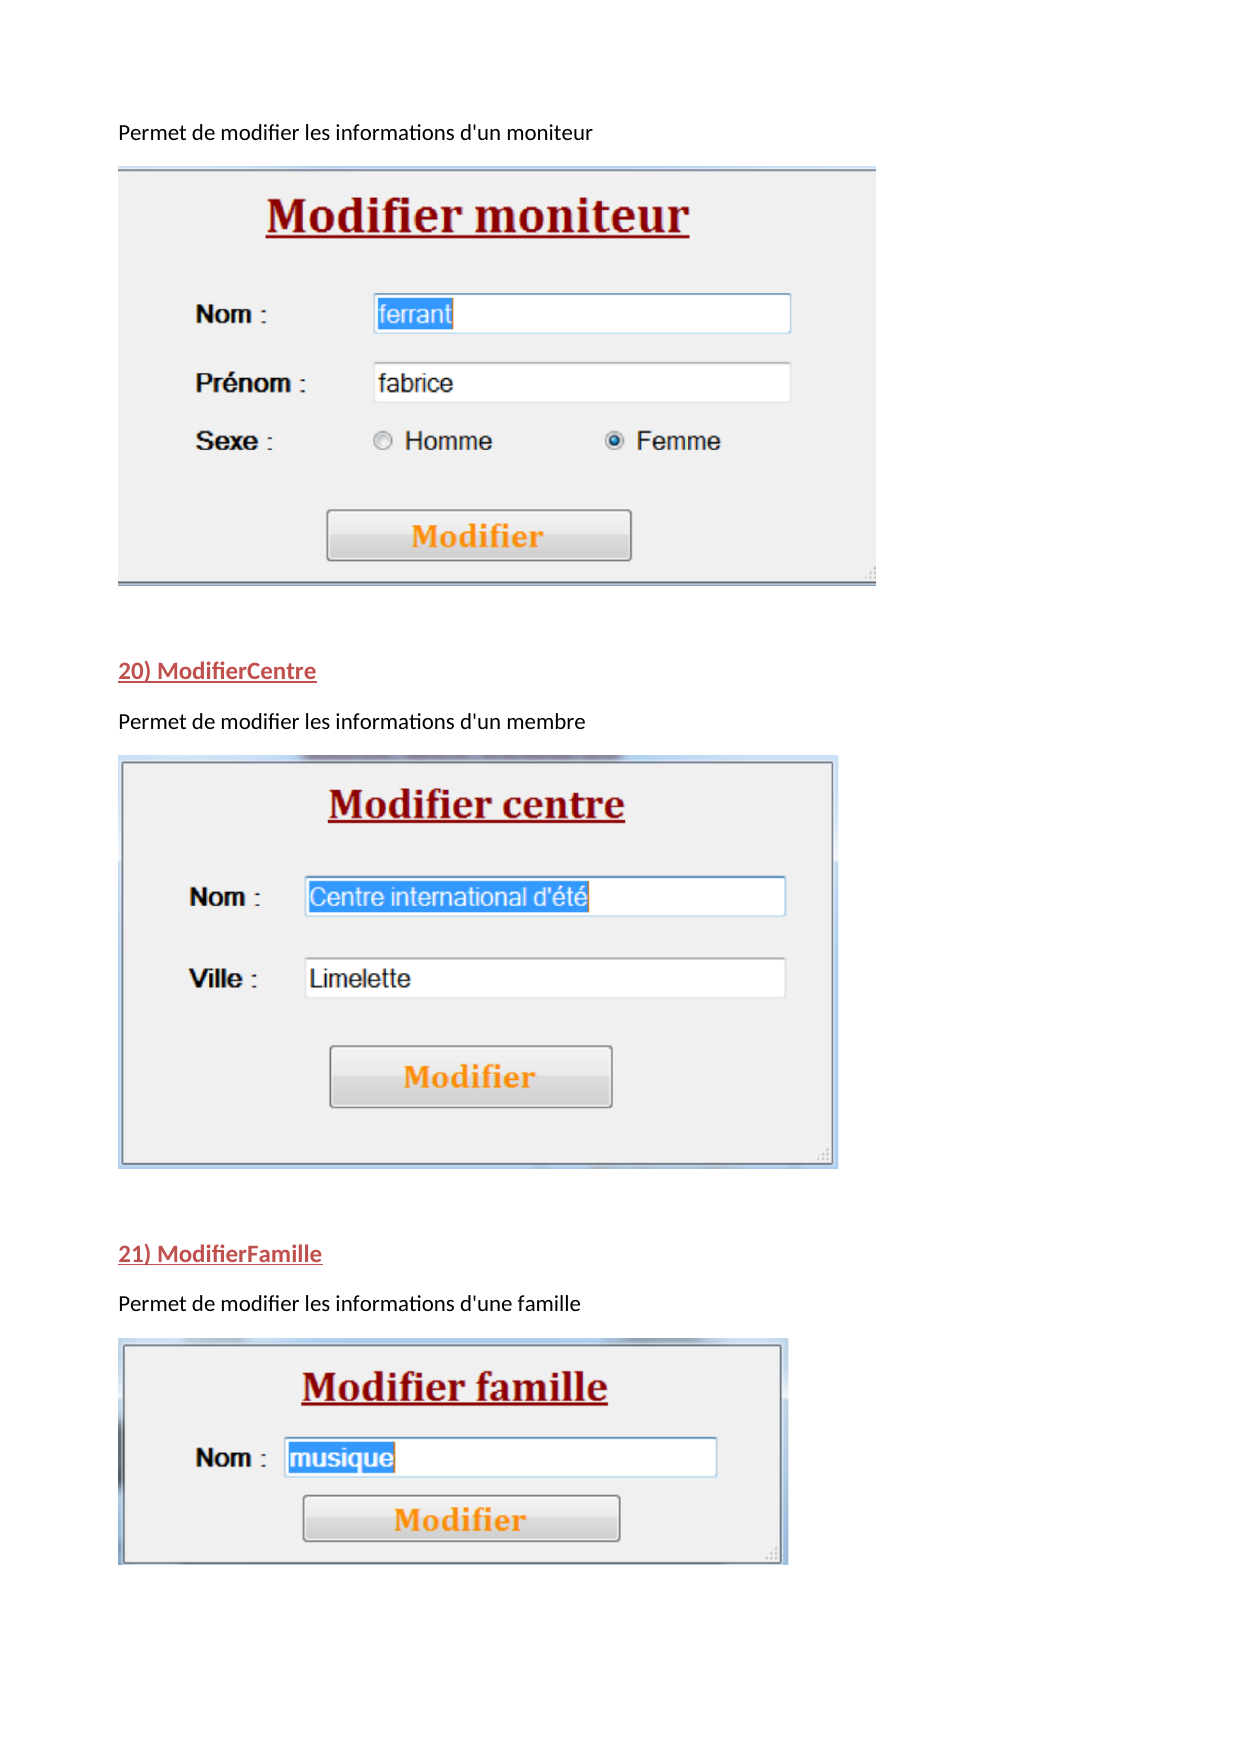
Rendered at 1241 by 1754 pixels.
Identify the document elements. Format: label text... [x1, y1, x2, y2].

text Permet de modifier les informations d'un membre [118, 707, 1122, 735]
text 20) ModifierCentre [118, 655, 1122, 686]
text 21) ModifierFamille [118, 1238, 1122, 1268]
text Permet de modifier les informations d'un moniteur [118, 118, 1122, 146]
text Permet de modifier les informations d'une famille [118, 1289, 1122, 1317]
